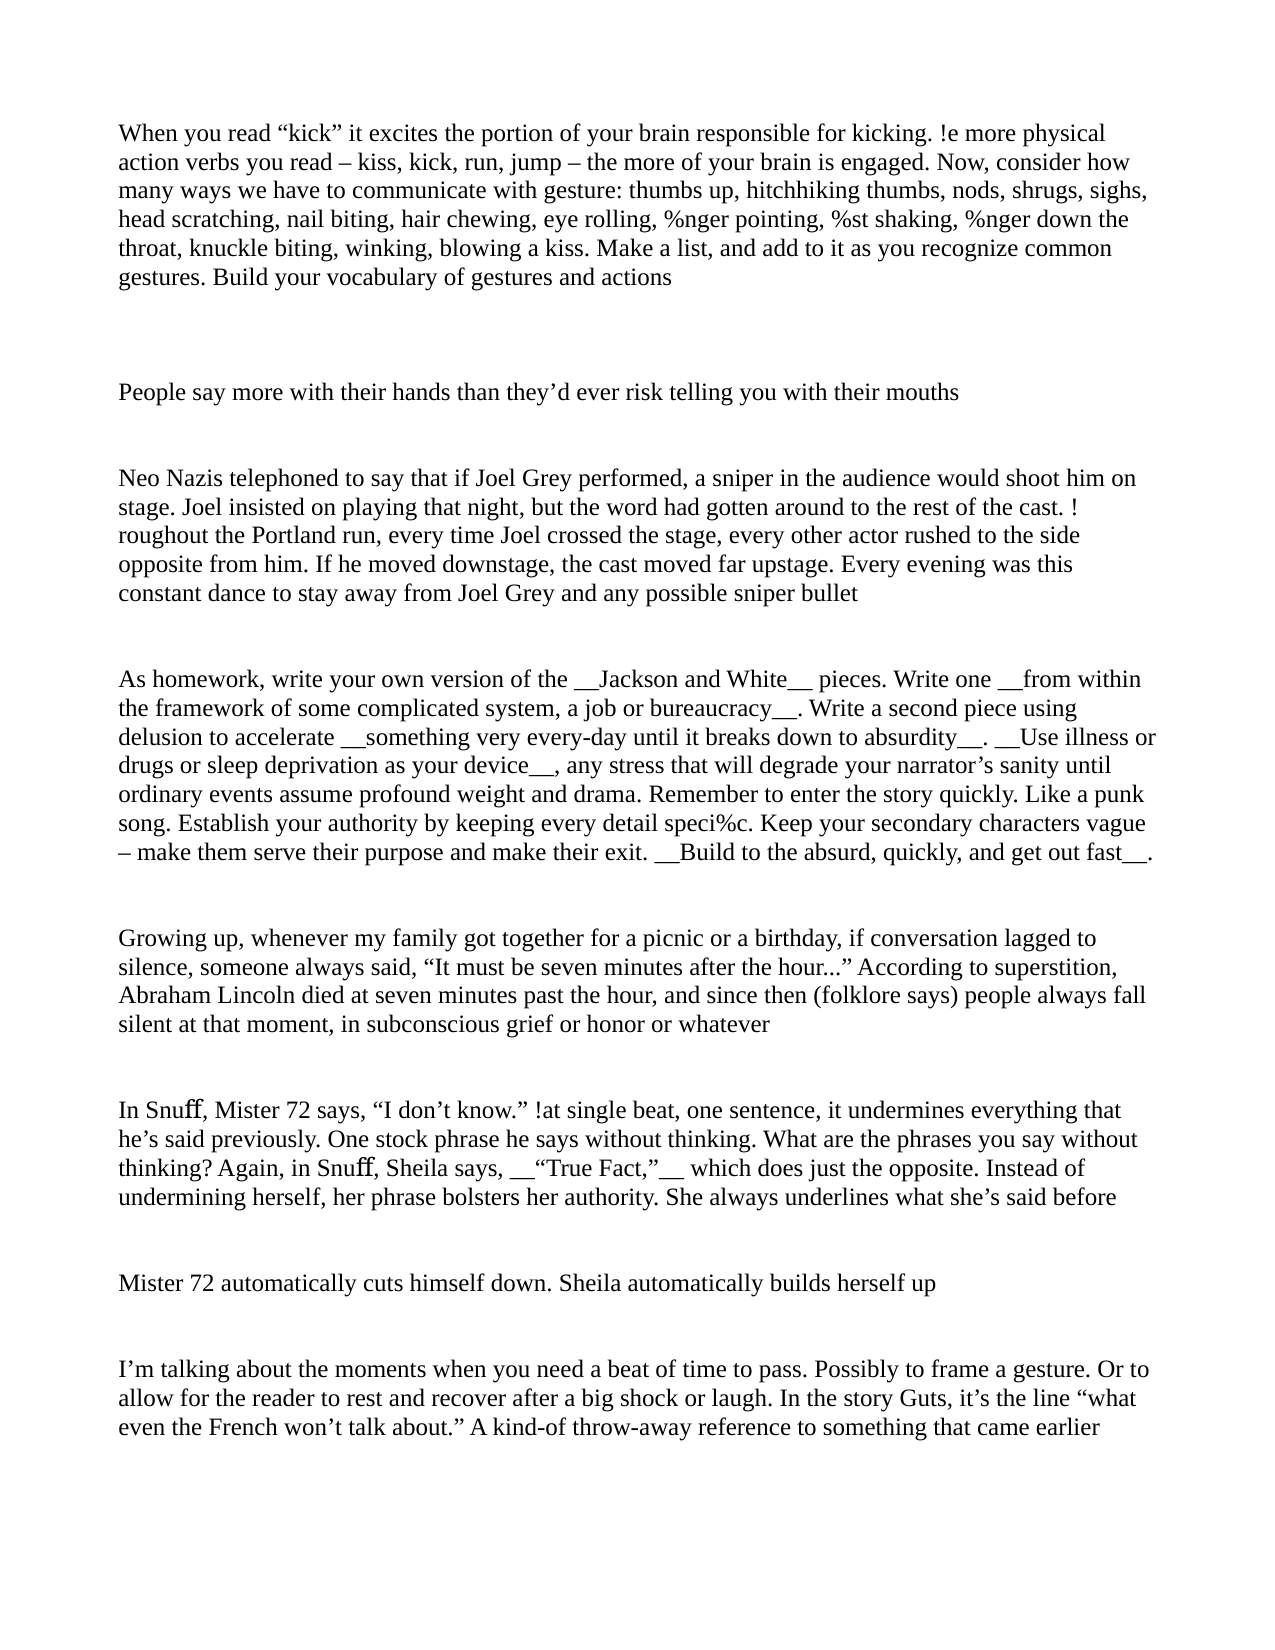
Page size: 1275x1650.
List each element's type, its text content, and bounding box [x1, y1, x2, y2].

text I’m talking about the moments when you need a beat of time to pass. Possibly to frame a gesture. Or to allow for the reader to rest and recover after a big shock or laugh. In the story Guts, it’s the line “what even the French won’t talk about.” A kind-of throw-away reference to something that came earlier [118, 1354, 1157, 1441]
text Mister 72 automatically cuts himself down. Sheila automatically builds herself up [118, 1268, 1157, 1297]
text When you read “kick” it excites the portion of your brain responsible for kicking. !e more physical action verbs you read – kiss, kick, run, jump – the more of your brain is engaged. Now, consider how many ways we have to communicate with gesture: thumbs up, hitchhiking thumbs, nods, shrugs, sighs, head scratching, nail biting, hair chewing, eye rolling, %nger pointing, %st shaking, %nger down the throat, knuckle biting, winking, blowing a kiss. Make a list, and add to it as you recognize common gestures. Build your vocabulary of gestures and actions [118, 118, 1157, 291]
text As homework, write your own version of the __Jackson and White__ pieces. Write one __from within the framework of some complicated system, a job or bureaucracy__. Write a second piece using delusion to accelerate __something very every-day until it breaks down to absurdity__. __Use illness or drugs or sleep deprivation as your device__, any stress that will degrade your narrator’s sanity until ordinary events assume profound weight and drama. Remember to enter the story quickly. Like a punk song. Establish your authority by keeping every detail speci%c. Keep your secondary characters vague – make them serve their purpose and make their exit. __Build to the absurd, quickly, and get out fast__. [118, 664, 1157, 866]
text People say more with their hands than they’d ever risk telling you with their mouths [118, 377, 1157, 406]
text In Snuﬀ, Mister 72 says, “I don’t know.” !at single beat, one sentence, it undermines everything that he’s said previously. One stock phrase he says without thinking. What are the phrases you say without thinking? Again, in Snuﬀ, Sheila says, __“True Fact,”__ which does just the opposite. Instead of undermining herself, her phrase bolsters her authority. She always underlines what she’s said before [118, 1096, 1157, 1211]
text Growing up, whenever my family got together for a picnic or a birthday, if conversation lagged to silence, someone always said, “It must be seven minutes after the hour...” According to superstition, Abraham Lincoln died at seven minutes past the hour, and since then (folklore says) people always fall silent at that moment, in subconscious grief or honor or whatever [118, 923, 1157, 1038]
text Neo Nazis telephoned to say that if Joel Grey performed, a sniper in the audience would shoot him on stage. Joel insisted on playing that night, but the word had gotten around to the rest of the cast. !roughout the Portland run, every time Joel crossed the stage, every other actor rushed to the side opposite from him. If he moved downstage, the cast moved far upstage. Every evening was this constant dance to stay away from Joel Grey and any possible sniper bullet [118, 463, 1157, 607]
